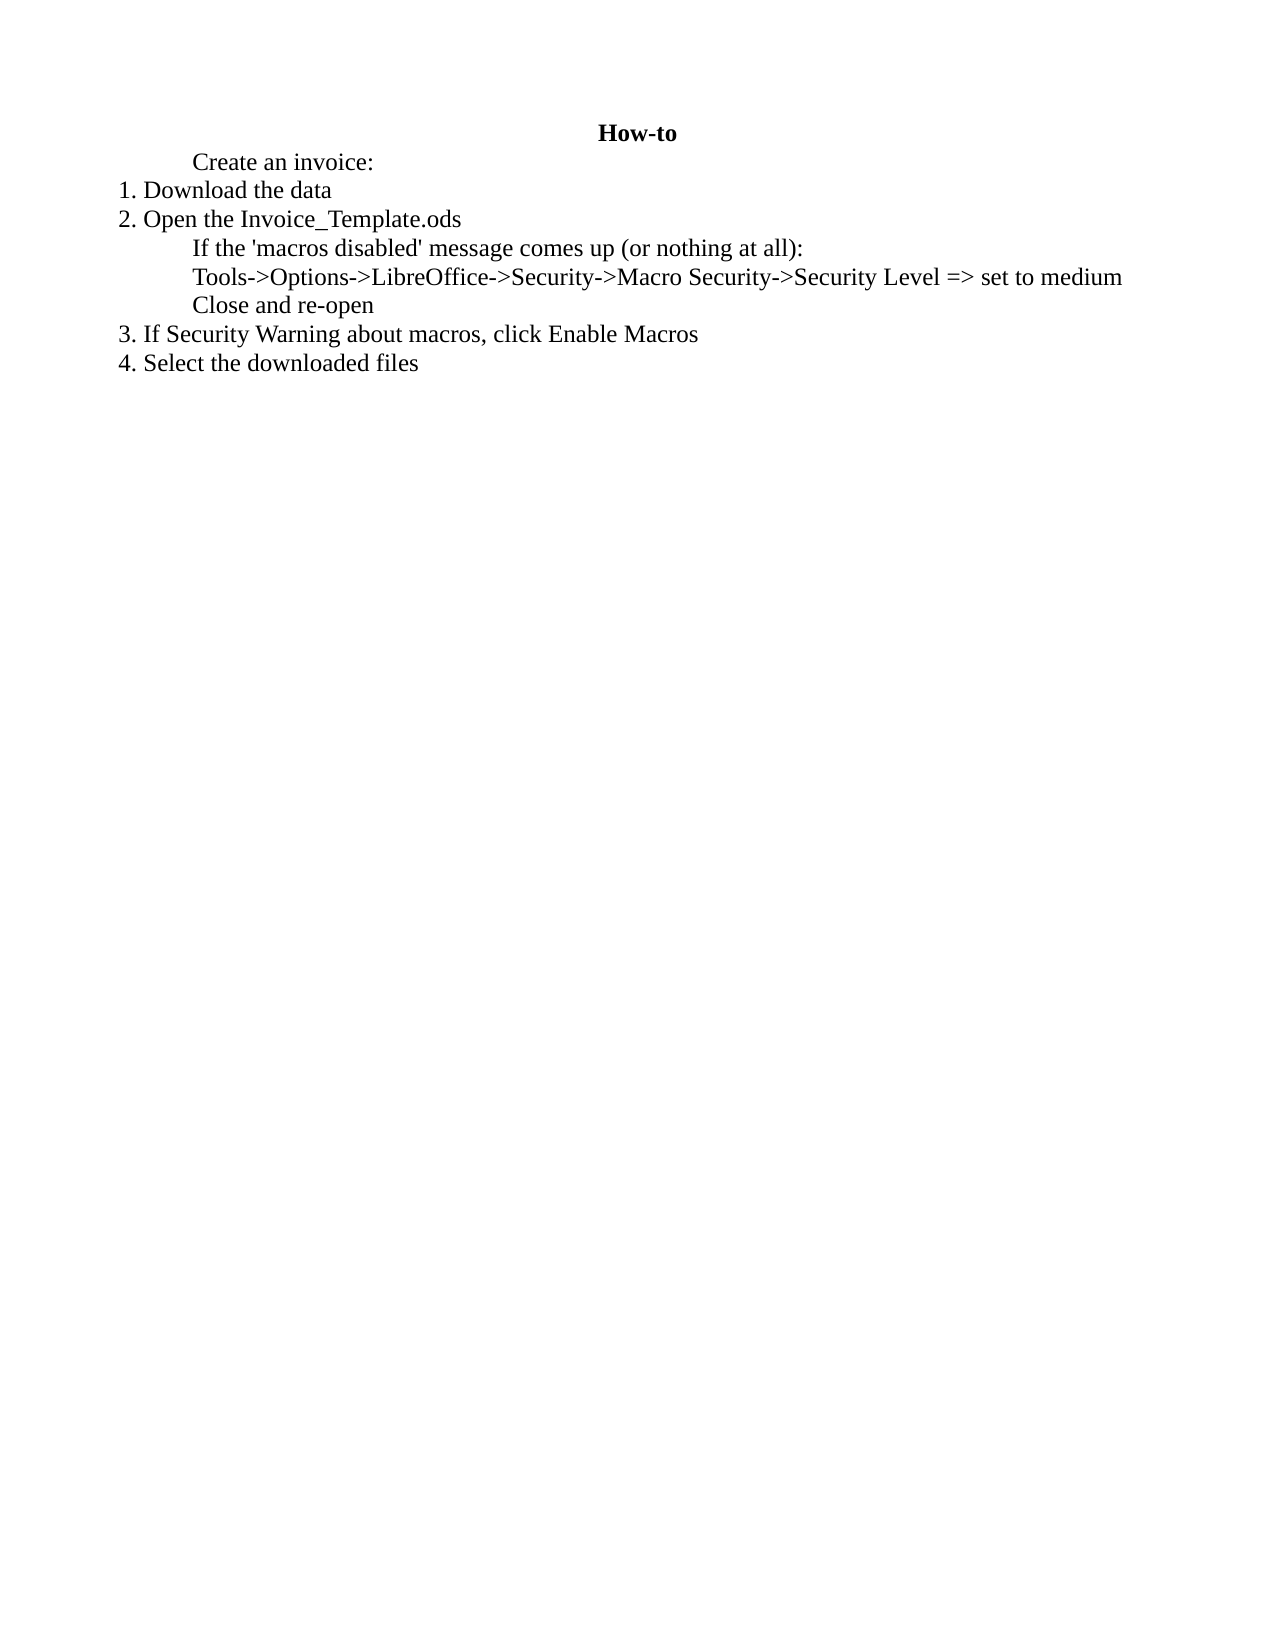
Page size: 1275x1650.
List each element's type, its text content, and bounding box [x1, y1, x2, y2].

text Create an invoice: [118, 147, 1157, 176]
text Tools->Options->LibreOffice->Security->Macro Security->Security Level => set to medium [118, 262, 1157, 291]
text How-to [118, 118, 1157, 147]
text 4. Select the downloaded files [118, 348, 1157, 377]
text If the 'macros disabled' message comes up (or nothing at all): [118, 233, 1157, 262]
text 1. Download the data [118, 176, 1157, 204]
text 3. If Security Warning about macros, click Enable Macros [118, 319, 1157, 348]
text Close and re-open [118, 291, 1157, 319]
text 2. Open the Invoice_Template.ods [118, 204, 1157, 233]
